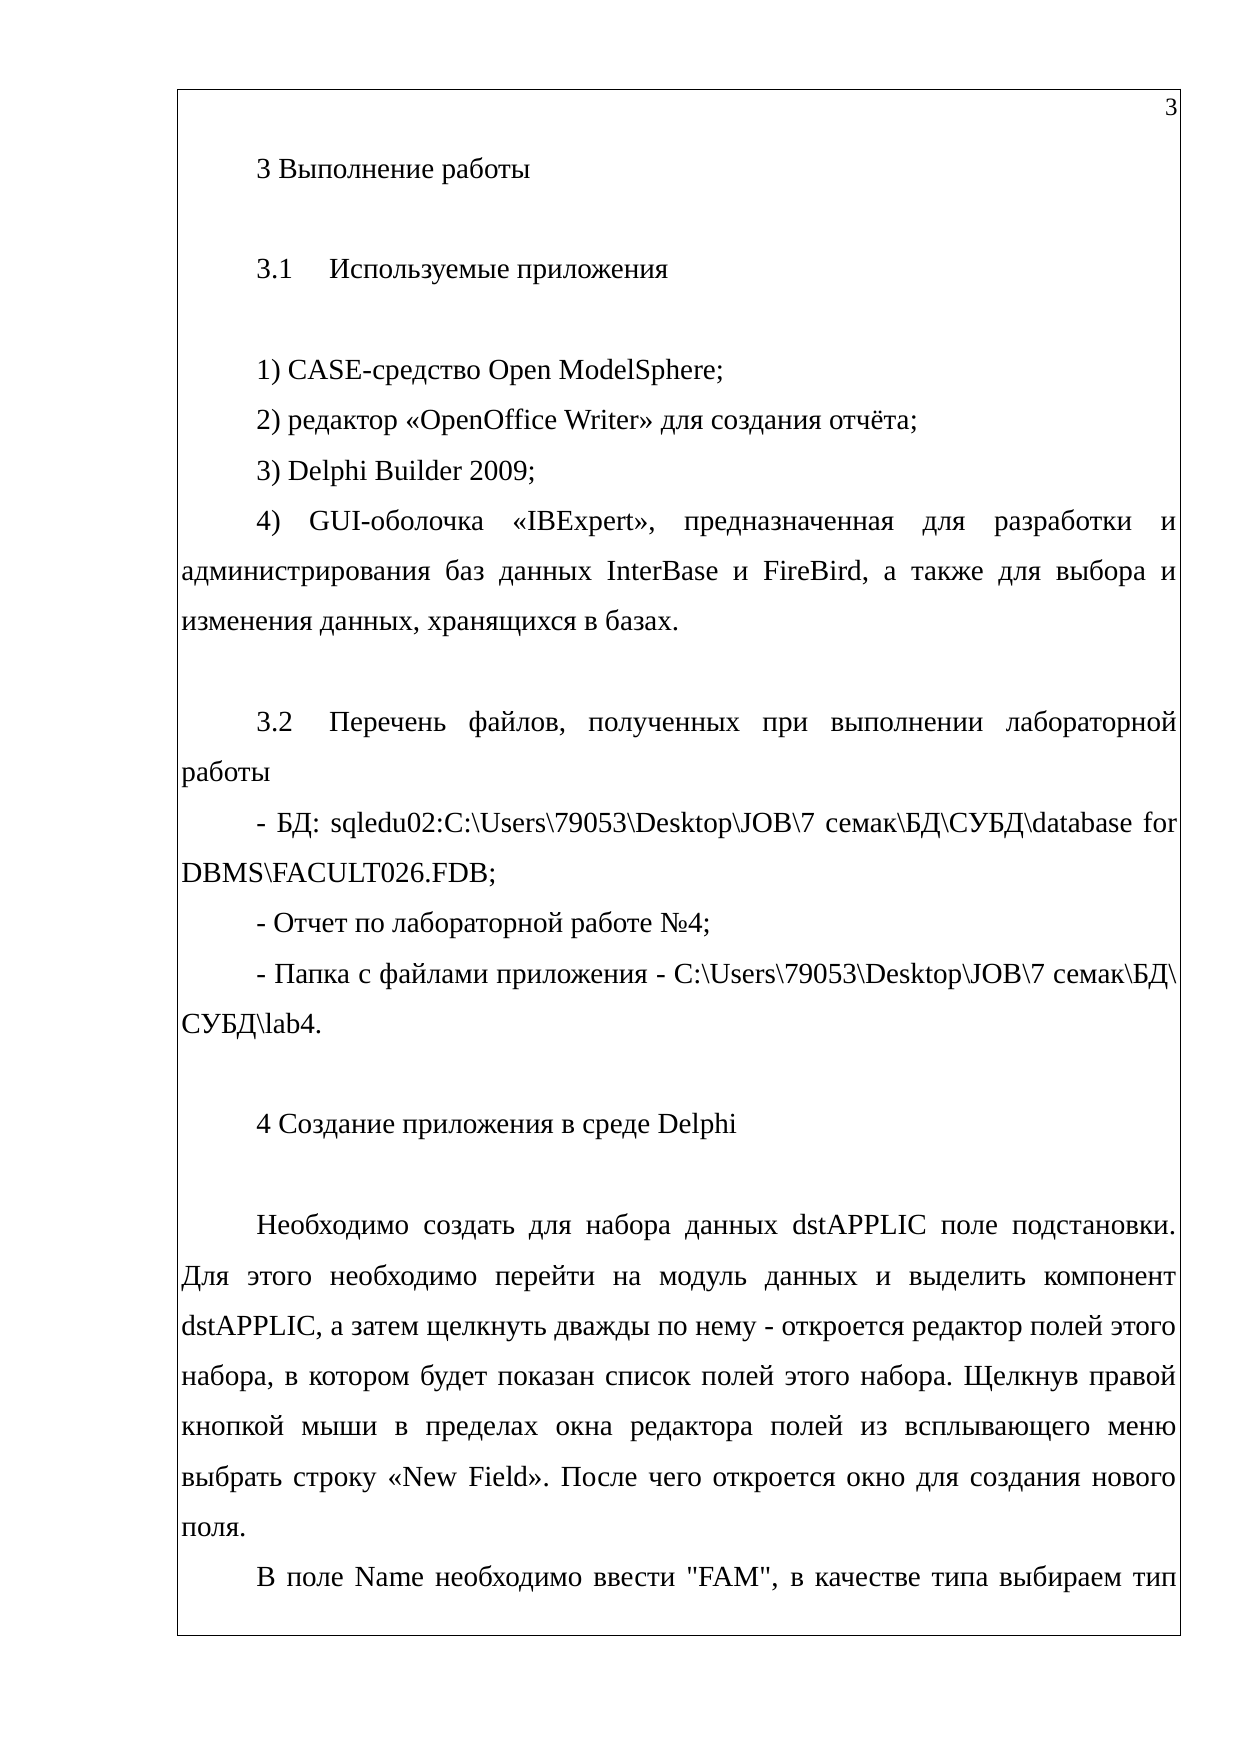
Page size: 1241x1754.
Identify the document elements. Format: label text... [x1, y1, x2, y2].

text 3.1 Используемые приложения [181, 251, 1177, 285]
text 4 Создание приложения в среде Delphi [181, 1107, 1177, 1140]
text Необходимо создать для набора данных dstAPPLIC поле подстановки. Для этого необходимо перейти на модуль данных и выделить компонент dstAPPLIC, a затем щелкнуть дважды по нему - откроется редактор полей этого набора, в котором будет показан список полей этого набора. Щелкнув правой кнопкой мыши в пределах окна редактора полей из всплывающего меню выбрать строку «New Field». После чего откроется окно для создания нового поля. [181, 1207, 1177, 1543]
text 2) редактор «OpenOffice Writer» для создания отчёта; [181, 402, 1177, 436]
text 3.2 Перечень файлов, полученных при выполнении лабораторной работы [181, 704, 1177, 788]
text - Папка с файлами приложения - C:\Users\79053\Desktop\JOB\7 семак\БД\СУБД\lab4. [181, 956, 1177, 1039]
text 1) CASE-средство Open ModelSphere; [181, 352, 1177, 386]
text 3) Delphi Builder 2009; [181, 453, 1177, 486]
text - Отчет по лабораторной работе №4; [181, 905, 1177, 939]
text 4) GUI-оболочка «IBExpert», предназначенная для разработки и администрирования баз данных InterBase и FireBird, а также для выбора и изменения данных, хранящихся в базах. [181, 503, 1177, 637]
text 3 Выполнение работы [181, 151, 1177, 184]
text В поле Name необходимо ввести "FAM", в качестве типа выбираем тип [181, 1559, 1177, 1593]
text - БД: sqledu02:C:\Users\79053\Desktop\JOB\7 семак\БД\СУБД\database for DBMS\FACULT026.FDB; [181, 805, 1177, 889]
